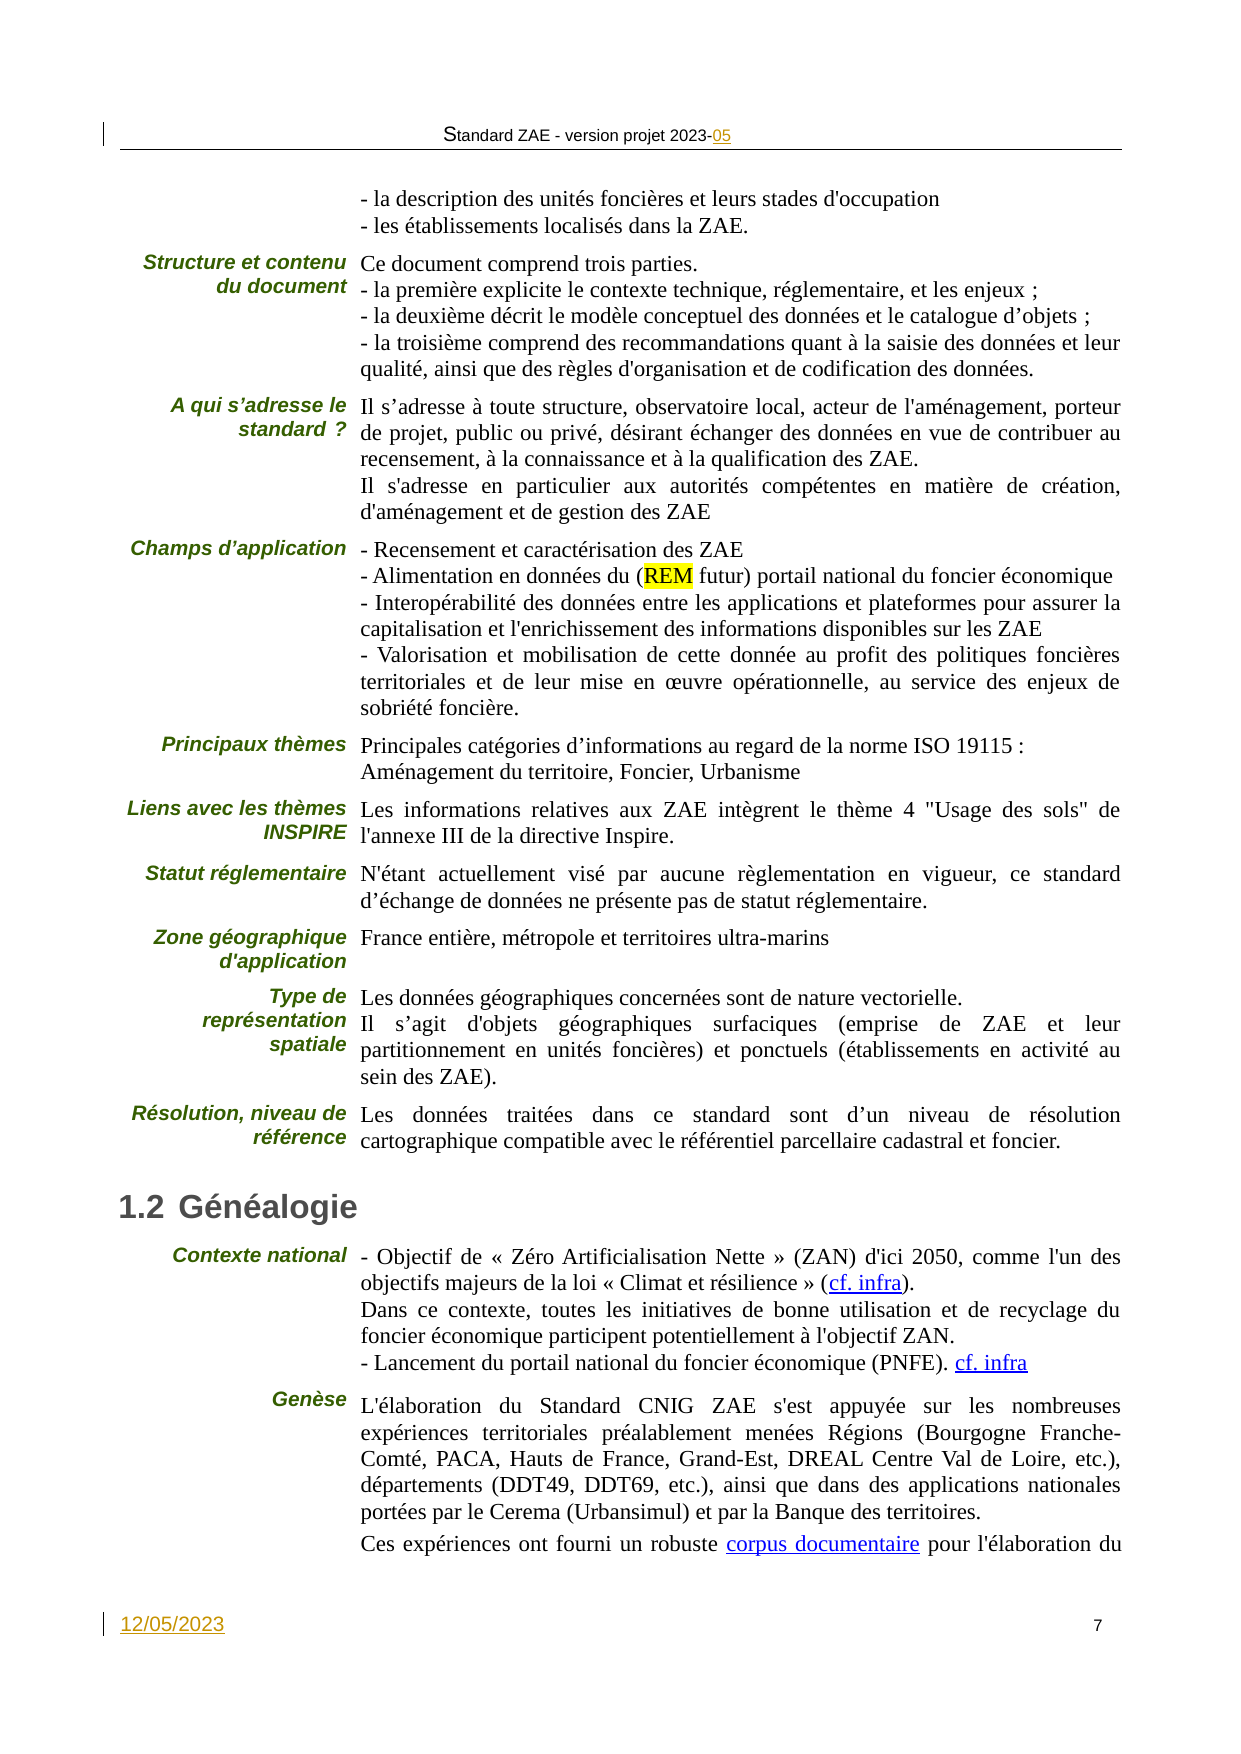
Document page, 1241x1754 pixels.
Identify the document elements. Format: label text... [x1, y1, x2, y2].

table_header Contexte national [118, 1238, 354, 1381]
table_cell N'étant actuellement visé par aucune règlementation en vigueur, ce standard d’échange de données ne présente pas de statut réglementaire. [354, 855, 1122, 919]
table_cell France entière, métropole et territoires ultra-marins [354, 919, 1122, 978]
table_cell Zone géographique d'application [118, 919, 354, 978]
table_cell Les informations relatives aux ZAE intègrent le thème 4 "Usage des sols" de l'annexe III de la directive Inspire. [354, 790, 1122, 854]
table_cell Les données géographiques concernées sont de nature vectorielle. Il s’agit d'objets géographiques surfaciques (emprise de ZAE et leur partitionnement en unités foncières) et ponctuels (établissements en activité au sein des ZAE). [354, 978, 1122, 1095]
table_cell Genèse [118, 1381, 354, 1562]
table_cell Statut réglementaire [118, 855, 354, 919]
subtitle Généalogie [118, 1187, 1122, 1226]
table_cell A qui s’adresse le standard ? [118, 387, 354, 530]
table_cell Liens avec les thèmes INSPIRE [118, 790, 354, 854]
table_cell Les données traitées dans ce standard sont d’un niveau de résolution cartographique compatible avec le référentiel parcellaire cadastral et foncier. [354, 1095, 1122, 1159]
table_cell - Recensement et caractérisation des ZAE - Alimentation en données du (REM futur) portail national du foncier économique - Interopérabilité des données entre les applications et plateformes pour assurer la capitalisation et l'enrichissement des informations disponibles sur les ZAE - Valorisation et mobilisation de cette donnée au profit des politiques foncières territoriales et de leur mise en œuvre opérationnelle, au service des enjeux de sobriété foncière. [354, 530, 1122, 726]
table_cell Résolution, niveau de référence [118, 1095, 354, 1159]
table_cell Principales catégories d’informations au regard de la norme ISO 19115 : Aménagement du territoire, Foncier, Urbanisme [354, 726, 1122, 790]
table_cell - la description des unités foncières et leurs stades d'occupation - les établissements localisés dans la ZAE. [354, 180, 1122, 244]
table_cell Ce document comprend trois parties. - la première explicite le contexte technique, réglementaire, et les enjeux ; - la deuxième décrit le modèle conceptuel des données et le catalogue d’objets ; - la troisième comprend des recommandations quant à la saisie des données et leur qualité, ainsi que des règles d'organisation et de codification des données. [354, 244, 1122, 387]
table_header - Objectif de « Zéro Artificialisation Nette » (ZAN) d'ici 2050, comme l'un des objectifs majeurs de la loi « Climat et résilience » (cf. infra). Dans ce contexte, toutes les initiatives de bonne utilisation et de recyclage du foncier économique participent potentiellement à l'objectif ZAN. - Lancement du portail national du foncier économique (PNFE). cf. infra [354, 1238, 1122, 1381]
table_cell Type de représentation spatiale [118, 978, 354, 1095]
table_cell [118, 180, 354, 244]
table_cell L'élaboration du Standard CNIG ZAE s'est appuyée sur les nombreuses expériences territoriales préalablement menées Régions (Bourgogne Franche-Comté, PACA, Hauts de France, Grand-Est, DREAL Centre Val de Loire, etc.), départements (DDT49, DDT69, etc.), ainsi que dans des applications nationales portées par le Cerema (Urbansimul) et par la Banque des territoires. Ces expériences ont fourni un robuste corpus documentaire pour l'élaboration du [354, 1381, 1122, 1562]
table_cell Principaux thèmes [118, 726, 354, 790]
table_cell Il s’adresse à toute structure, observatoire local, acteur de l'aménagement, porteur de projet, public ou privé, désirant échanger des données en vue de contribuer au recensement, à la connaissance et à la qualification des ZAE. Il s'adresse en particulier aux autorités compétentes en matière de création, d'aménagement et de gestion des ZAE [354, 387, 1122, 530]
table_cell Champs d’application [118, 530, 354, 726]
table_cell Structure et contenu du document [118, 244, 354, 387]
